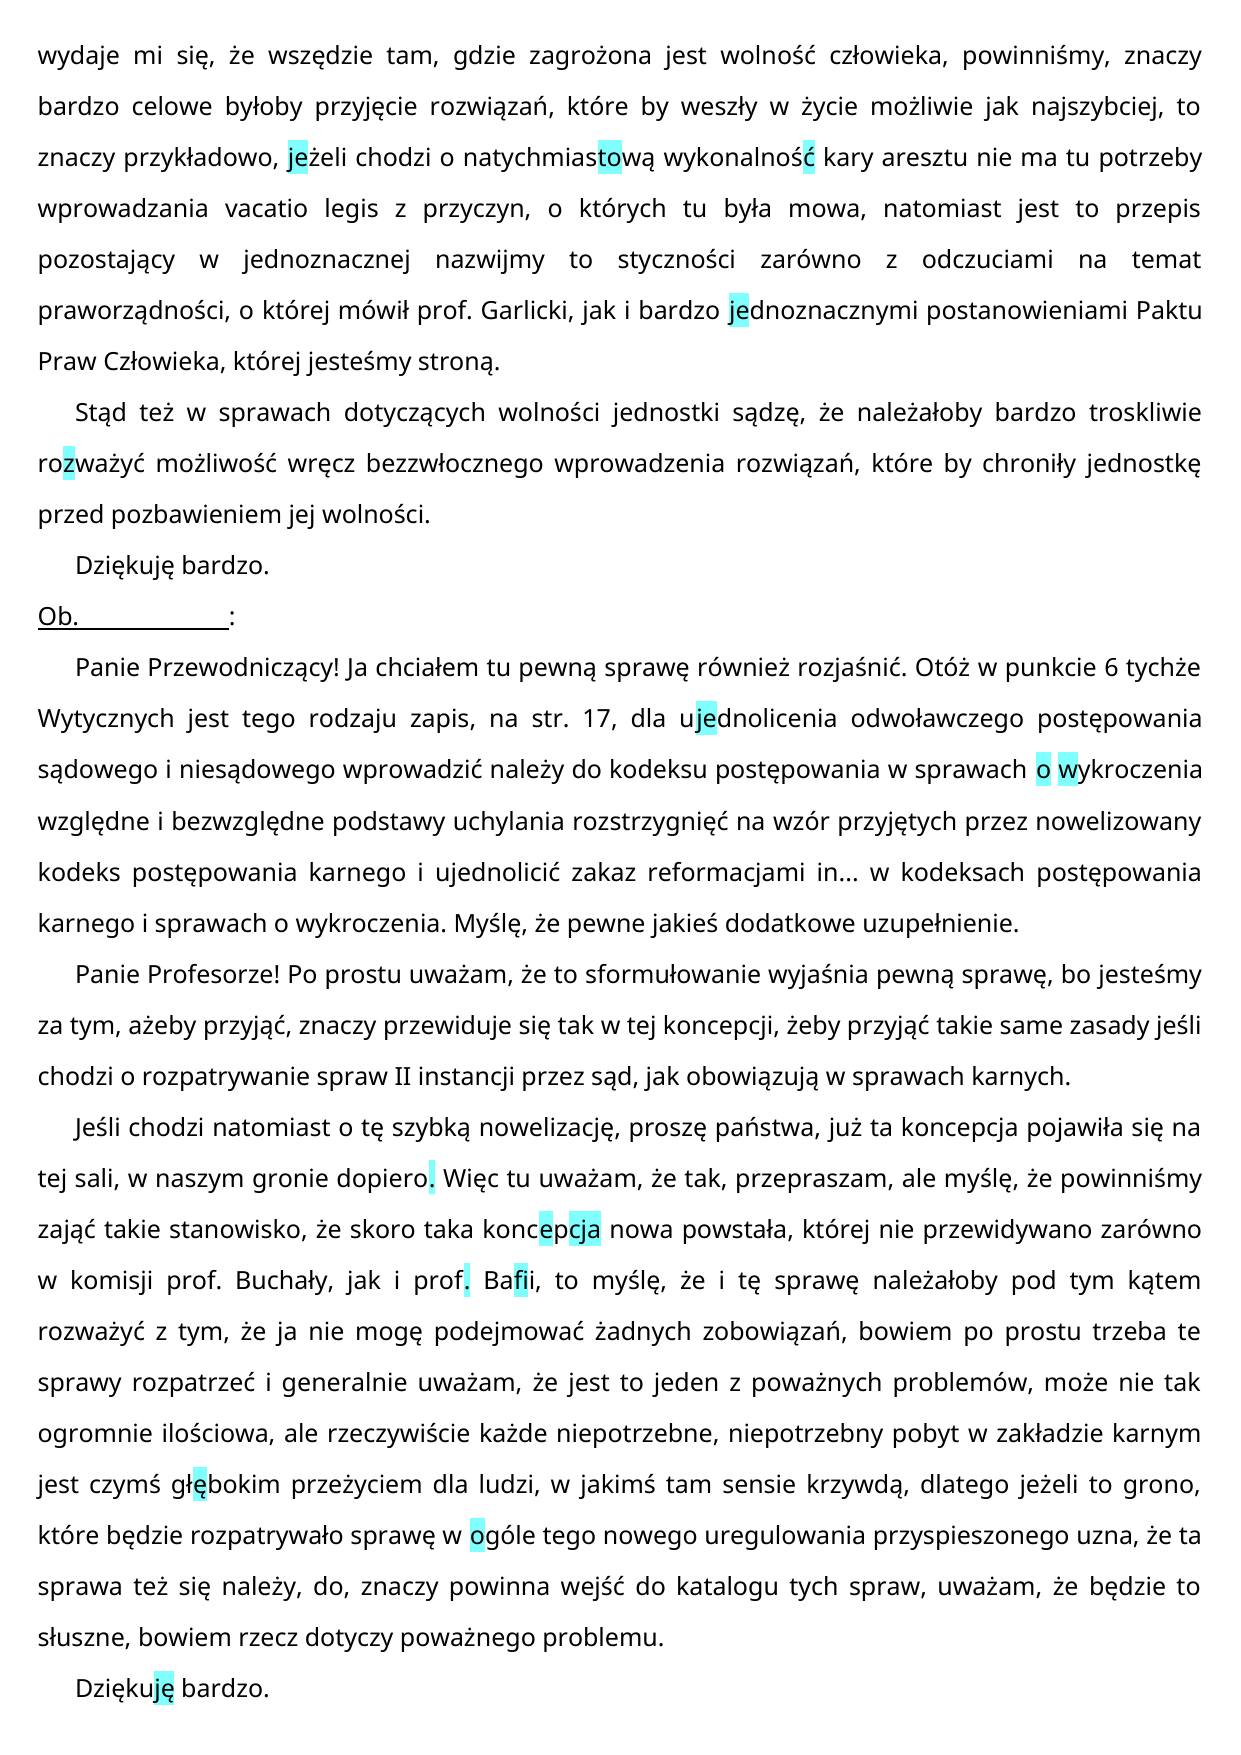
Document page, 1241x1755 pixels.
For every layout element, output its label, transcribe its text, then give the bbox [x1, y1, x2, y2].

text Stąd też w sprawach dotyczących wolności jednostki sądzę, że należałoby bardzo troskliwie rozważyć możliwość wręcz bezzwłocznego wprowadzenia rozwiązań, które by chroniły jednostkę przed pozbawieniem jej wolności. [37, 395, 1203, 531]
text Panie Przewodniczący! Ja chciałem tu pewną sprawę również rozjaśnić. Otóż w punkcie 6 tychże Wytycznych jest tego rodzaju zapis, na str. 17, dla ujednolicenia odwoławczego postępowania sądowego i niesądowego wprowadzić należy do kodeksu postępowania w sprawach o wykroczenia względne i bezwzględne podstawy uchylania rozstrzygnięć na wzór przyjętych przez nowelizowany kodeks postępowania karnego i ujednolicić zakaz reformacjami in... w kodeksach postępowania karnego i sprawach o wykroczenia. Myślę, że pewne jakieś dodatkowe uzupełnienie. [37, 650, 1203, 939]
text Jeśli chodzi natomiast o tę szybką nowelizację, proszę państwa, już ta koncepcja pojawiła się na tej sali, w naszym gronie dopiero. Więc tu uważam, że tak, przepraszam, ale myślę, że powinniśmy zająć takie stanowisko, że skoro taka koncepcja nowa powstała, której nie przewidywano zarówno w komisji prof. Buchały, jak i prof. Bafii, to myślę, że i tę sprawę należałoby pod tym kątem rozważyć z tym, że ja nie mogę podejmować żadnych zobowiązań, bowiem po prostu trzeba te sprawy rozpatrzeć i generalnie uważam, że jest to jeden z poważnych problemów, może nie tak ogromnie ilościowa, ale rzeczywiście każde niepotrzebne, niepotrzebny pobyt w zakładzie karnym jest czymś głębokim przeżyciem dla ludzi, w jakimś tam sensie krzywdą, dlatego jeżeli to grono, które będzie rozpatrywało sprawę w ogóle tego nowego uregulowania przyspieszonego uzna, że ta sprawa też się należy, do, znaczy powinna wejść do katalogu tych spraw, uważam, że będzie to słuszne, bowiem rzecz dotyczy poważnego problemu. [37, 1109, 1203, 1654]
text wydaje mi się, że wszędzie tam, gdzie zagrożona jest wolność człowieka, powinniśmy, znaczy bardzo celowe byłoby przyjęcie rozwiązań, które by weszły w życie możliwie jak najszybciej, to znaczy przykładowo, jeżeli chodzi o natychmiastową wykonalność kary aresztu nie ma tu potrzeby wprowadzania vacatio legis z przyczyn, o których tu była mowa, natomiast jest to przepis pozostający w jednoznacznej nazwijmy to styczności zarówno z odczuciami na temat praworządności, o której mówił prof. Garlicki, jak i bardzo jednoznacznymi postanowieniami Paktu Praw Człowieka, której jesteśmy stroną. [37, 37, 1203, 378]
text Dziękuję bardzo. [37, 548, 1203, 582]
text Dziękuję bardzo. [37, 1671, 1203, 1705]
text Panie Profesorze! Po prostu uważam, że to sformułowanie wyjaśnia pewną sprawę, bo jesteśmy za tym, ażeby przyjąć, znaczy przewiduje się tak w tej koncepcji, żeby przyjąć takie same zasady jeśli chodzi o rozpatrywanie spraw II instancji przez sąd, jak obowiązują w sprawach karnych. [37, 956, 1203, 1092]
text Ob. : [37, 599, 1203, 633]
